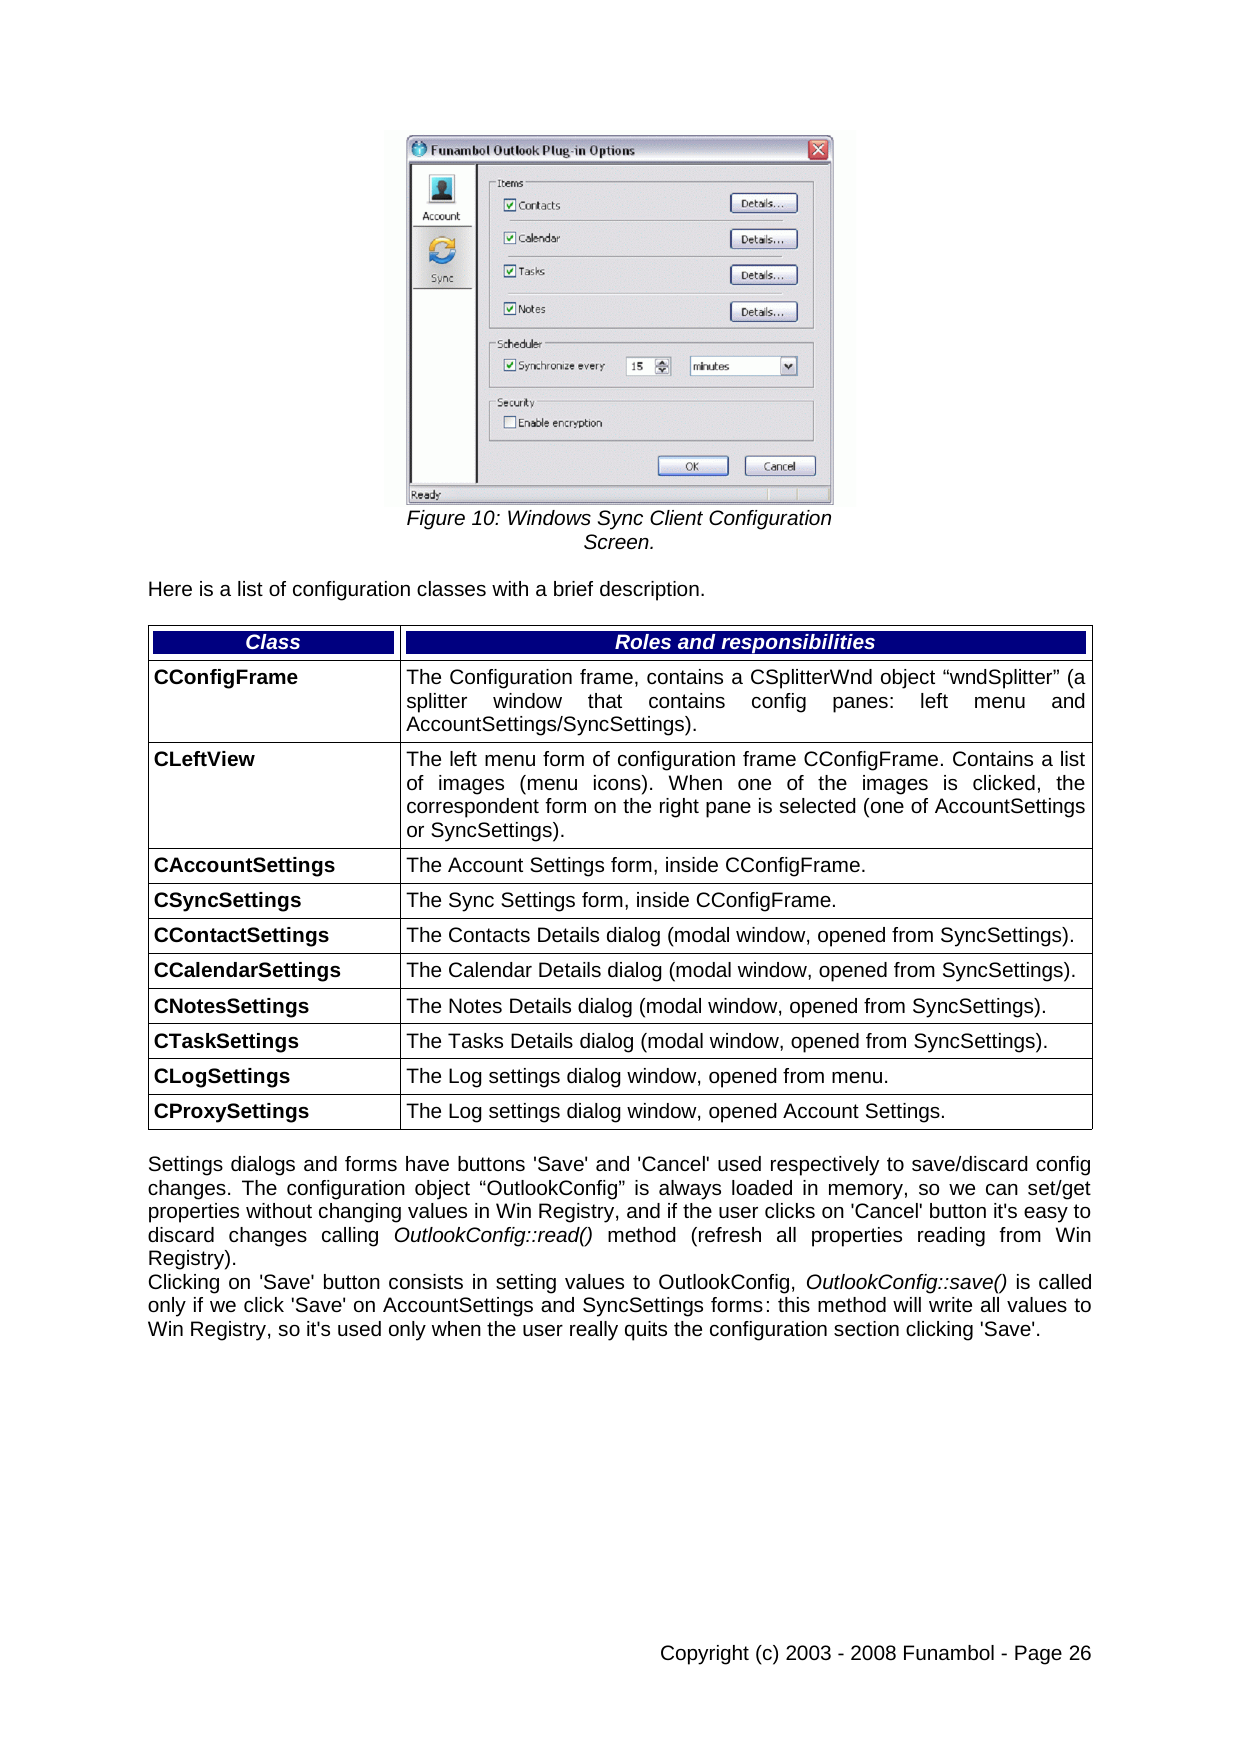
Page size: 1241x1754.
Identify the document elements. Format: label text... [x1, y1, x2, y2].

table_cell CLeftView [149, 743, 400, 848]
text Here is a list of configuration classes with a brief description. [148, 118, 1093, 601]
table_cell The Tasks Details dialog (modal window, opened from SyncSettings). [401, 1024, 1092, 1058]
table_cell CAccountSettings [149, 849, 400, 883]
table_cell The Log settings dialog window, opened from menu. [401, 1059, 1092, 1094]
table_cell CLogSettings [149, 1059, 400, 1094]
table_cell CConfigFrame [149, 661, 400, 742]
table_cell The Notes Details dialog (modal window, opened from SyncSettings). [401, 989, 1092, 1023]
table_cell CTaskSettings [149, 1024, 400, 1058]
table_cell CSyncSettings [149, 884, 400, 918]
table_header Roles and responsibilities [401, 626, 1092, 660]
table_cell The Contacts Details dialog (modal window, opened from SyncSettings). [401, 919, 1092, 953]
table_cell The Calendar Details dialog (modal window, opened from SyncSettings). [401, 954, 1092, 988]
table_cell CProxySettings [149, 1095, 400, 1129]
table_cell CNotesSettings [149, 989, 400, 1023]
text Figure 10: Windows Sync Client Configuration Screen. [384, 507, 856, 554]
picture [383, 130, 857, 507]
table_cell The left menu form of configuration frame CConfigFrame. Contains a list of images (menu icons). When one of the images is clicked, the correspondent form on the right pane is selected (one of AccountSettings or SyncSettings). [401, 743, 1092, 848]
table_header Class [149, 626, 400, 660]
table_cell The Configuration frame, contains a CSplitterWnd object “wndSplitter” (a splitter window that contains config panes: left menu and AccountSettings/SyncSettings). [401, 661, 1092, 742]
table_cell The Account Settings form, inside CConfigFrame. [401, 849, 1092, 883]
table_cell CContactSettings [149, 919, 400, 953]
table_cell CCalendarSettings [149, 954, 400, 988]
text Settings dialogs and forms have buttons 'Save' and 'Cancel' used respectively to save/discard config changes. The configuration object “OutlookConfig” is always loaded in memory, so we can set/get properties without changing values in Win Registry, and if the user clicks on 'Cancel' button it's easy to discard changes calling OutlookConfig::read() method (refresh all properties reading from Win Registry). Clicking on 'Save' button consists in setting values to OutlookConfig, OutlookConfig::save() is called only if we click 'Save' on AccountSettings and SyncSettings forms: this method will write all values to Win Registry, so it's used only when the user really quits the configuration section clicking 'Save'. [148, 1152, 1093, 1341]
table_cell The Log settings dialog window, opened Account Settings. [401, 1095, 1092, 1129]
table_cell The Sync Settings form, inside CConfigFrame. [401, 884, 1092, 918]
